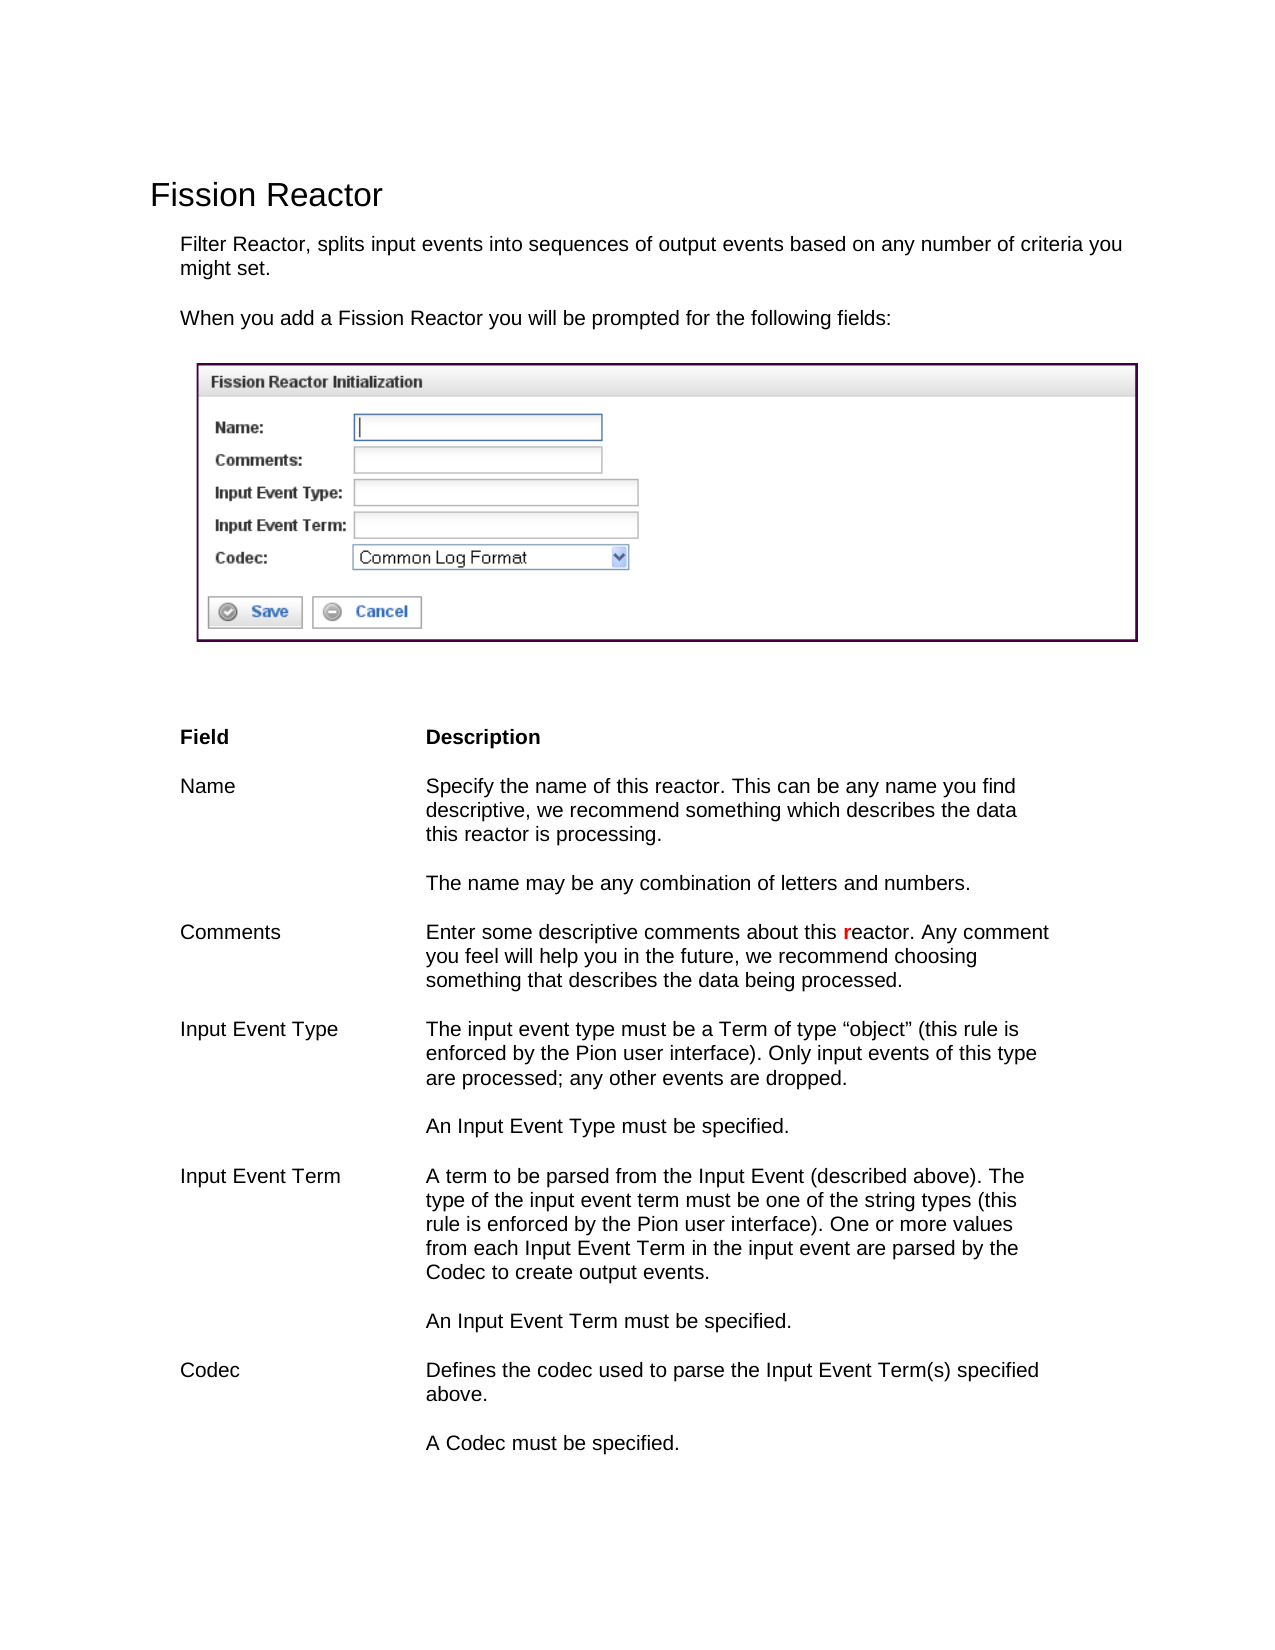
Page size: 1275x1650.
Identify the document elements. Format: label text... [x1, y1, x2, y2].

subtitle Fission Reactor [150, 175, 1125, 213]
table_cell Comments [139, 908, 384, 1005]
table_cell Defines the codec used to parse the Input Event Term(s) specified above. A Codec must be specified. [384, 1345, 1061, 1468]
table_cell Name [139, 761, 384, 908]
text When you add a Fission Reactor you will be prompted for the following fields: [180, 305, 1125, 329]
table_cell Input Event Term [139, 1151, 384, 1345]
table_cell Enter some descriptive comments about this reactor. Any comment you feel will help you in the future, we recommend choosing something that describes the data being processed. [384, 908, 1061, 1005]
table_cell The input event type must be a Term of type “object” (this rule is enforced by the Pion user interface). Only input events of this type are processed; any other events are dropped. An Input Event Type must be specified. [384, 1005, 1061, 1151]
picture [196, 363, 1138, 642]
text Filter Reactor, splits input events into sequences of output events based on any number of criteria you might set. [180, 232, 1125, 280]
table_header Description [384, 712, 1061, 761]
table_cell A term to be parsed from the Input Event (described above). The type of the input event term must be one of the string types (this rule is enforced by the Pion user interface). One or more values from each Input Event Term in the input event are parsed by the Codec to create output events. An Input Event Term must be specified. [384, 1151, 1061, 1345]
table_header Field [139, 712, 384, 761]
table_cell Specify the name of this reactor. This can be any name you find descriptive, we recommend something which describes the data this reactor is processing. The name may be any combination of letters and numbers. [384, 761, 1061, 908]
table_cell Codec [139, 1345, 384, 1468]
table_cell Input Event Type [139, 1005, 384, 1151]
